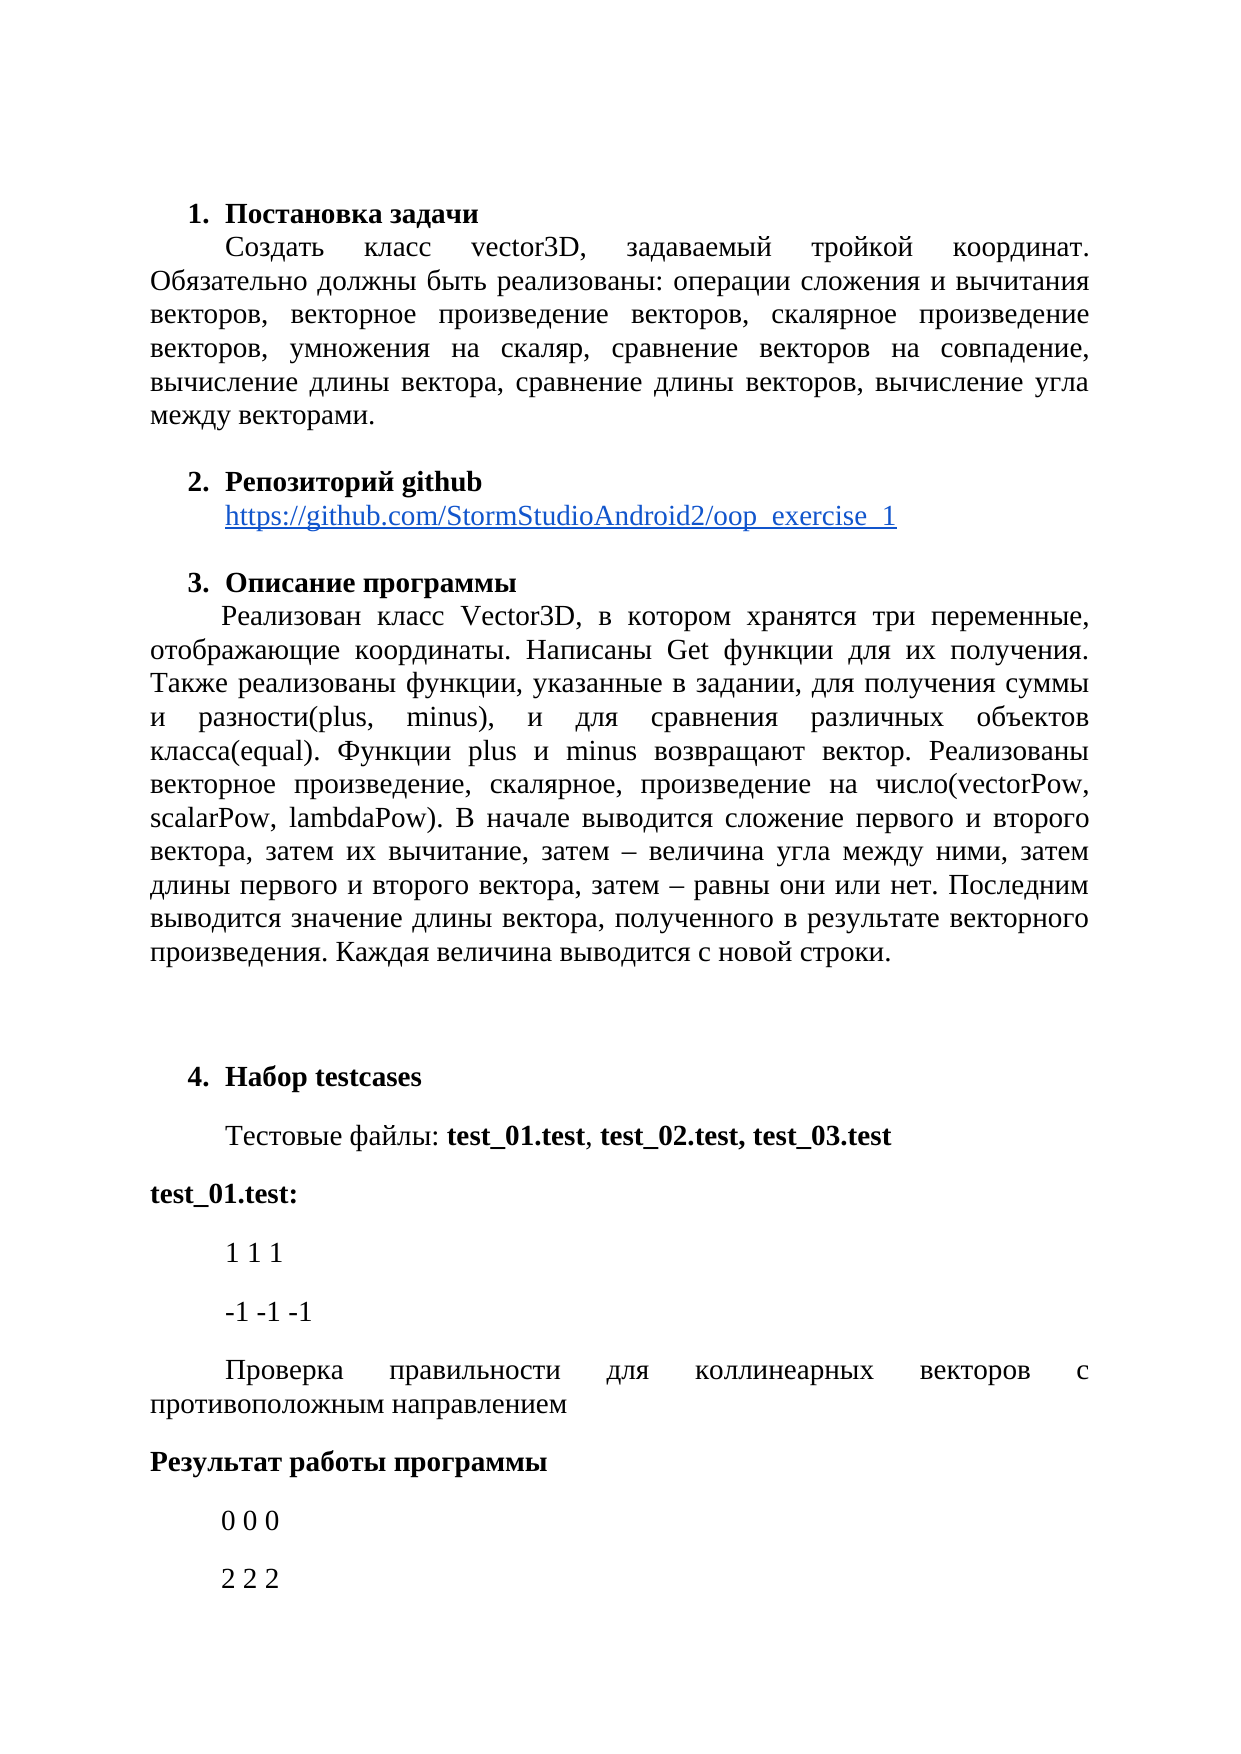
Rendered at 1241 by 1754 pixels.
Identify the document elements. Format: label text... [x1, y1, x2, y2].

text 2 2 2 [150, 1561, 1090, 1595]
list Постановка задачи [187, 196, 1090, 229]
text 0 0 0 [150, 1503, 1090, 1536]
text Проверка правильности для коллинеарных векторов с противоположным направлением [150, 1352, 1090, 1419]
text Тестовые файлы: test_01.test, test_02.test, test_03.test [150, 1118, 1090, 1152]
text test_01.test: [150, 1177, 1090, 1210]
text Создать класс vector3D, задаваемый тройкой координат. Обязательно должны быть реализованы: операции сложения и вычитания векторов, векторное произведение векторов, скалярное произведение векторов, умножения на скаляр, сравнение векторов на совпадение, вычисление длины вектора, сравнение длины векторов, вычисление угла между векторами. [150, 229, 1090, 431]
text Результат работы программы [150, 1444, 1090, 1478]
text 1 1 1 [150, 1235, 1090, 1269]
list Репозиторий github [187, 464, 1090, 498]
text Реализован класс Vector3D, в котором хранятся три переменные, отображающие координаты. Написаны Get функции для их получения. Также реализованы функции, указанные в задании, для получения суммы и разности(plus, minus), и для сравнения различных объектов класса(equal). Функции plus и minus возвращают вектор. Реализованы векторное произведение, скалярное, произведение на число(vectorPow, scalarPow, lambdaPow). В начале выводится сложение первого и второго вектора, затем их вычитание, затем – величина угла между ними, затем длины первого и второго вектора, затем – равны они или нет. Последним выводится значение длины вектора, полученного в результате векторного произведения. Каждая величина выводится с новой строки. [150, 598, 1090, 967]
list Набор testcases [187, 1059, 1090, 1093]
text https://github.com/StormStudioAndroid2/oop_exercise_1 [150, 498, 1090, 531]
list Описание программы [187, 565, 1090, 598]
text -1 -1 -1 [150, 1294, 1090, 1327]
